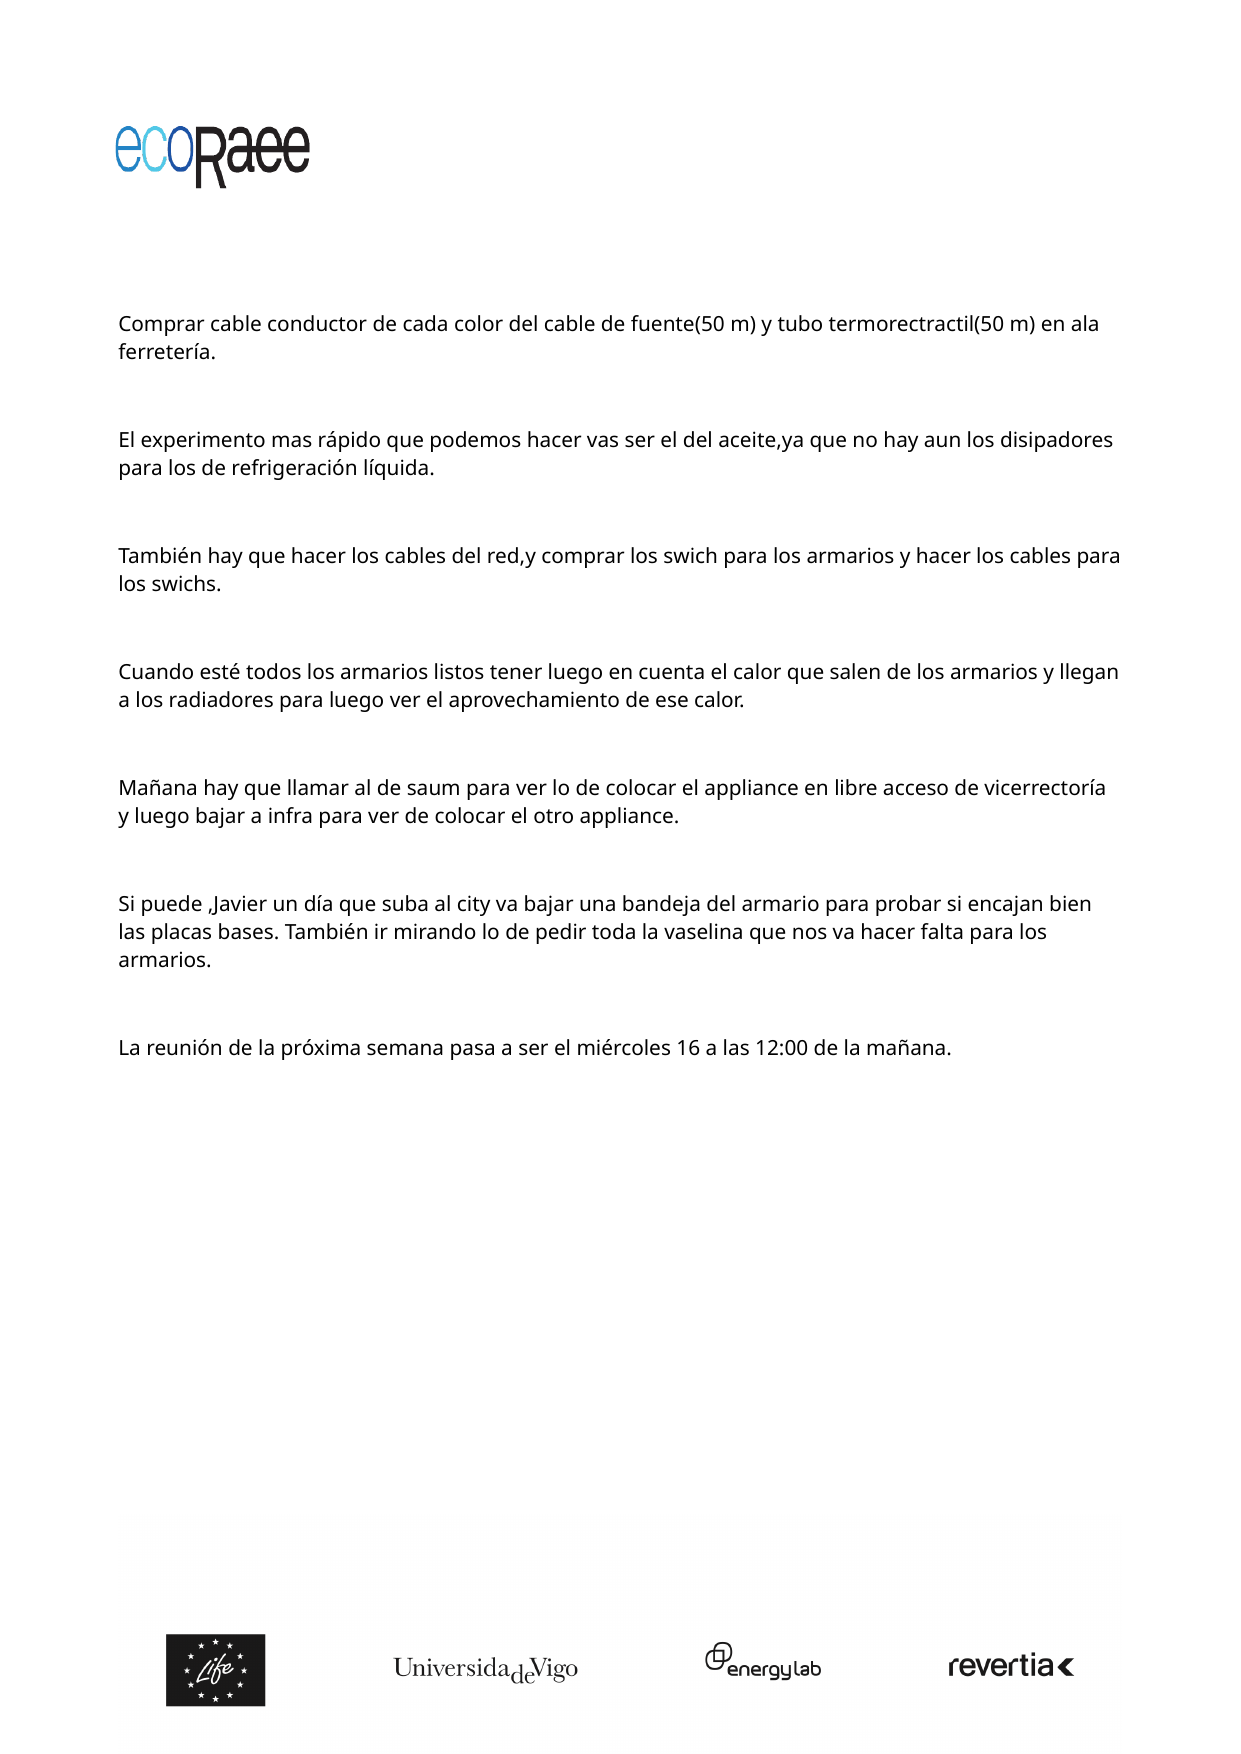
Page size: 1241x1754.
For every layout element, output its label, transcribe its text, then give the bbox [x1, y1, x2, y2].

text También hay que hacer los cables del red,y comprar los swich para los armarios y hacer los cables para los swichs. [118, 541, 1122, 598]
text Comprar cable conductor de cada color del cable de fuente(50 m) y tubo termorectractil(50 m) en ala ferretería. [118, 309, 1122, 366]
text Cuando esté todos los armarios listos tener luego en cuenta el calor que salen de los armarios y llegan a los radiadores para luego ver el aprovechamiento de ese calor. [118, 657, 1122, 714]
text Mañana hay que llamar al de saum para ver lo de colocar el appliance en libre acceso de vicerrectoría y luego bajar a infra para ver de colocar el otro appliance. [118, 773, 1122, 829]
picture [114, 124, 311, 190]
text El experimento mas rápido que podemos hacer vas ser el del aceite,ya que no hay aun los disipadores para los de refrigeración líquida. [118, 425, 1122, 482]
text Si puede ,Javier un día que suba al city va bajar una bandeja del armario para probar si encajan bien las placas bases. También ir mirando lo de pedir toda la vaselina que nos va hacer falta para los armarios. [118, 889, 1122, 974]
text La reunión de la próxima semana pasa a ser el miércoles 16 a las 12:00 de la mañana. [118, 1033, 1122, 1061]
picture [118, 1514, 1123, 1754]
